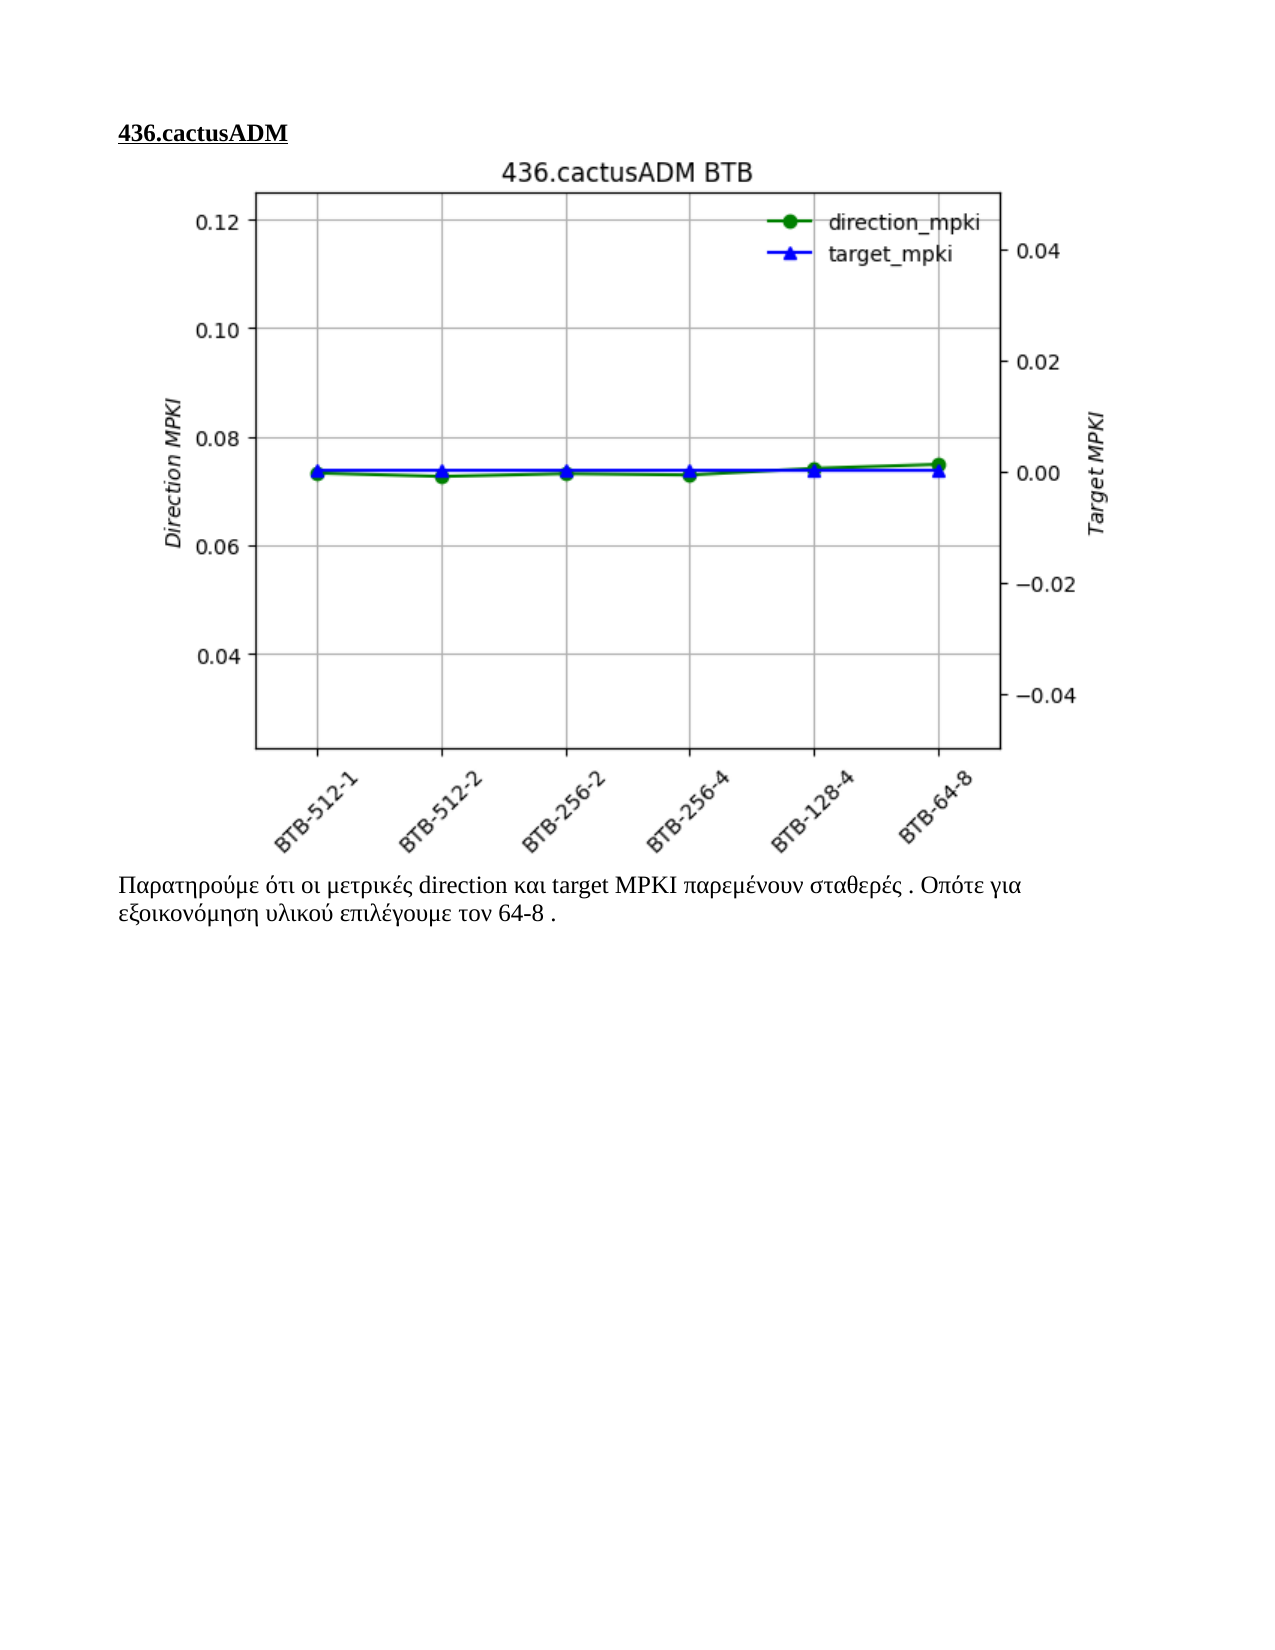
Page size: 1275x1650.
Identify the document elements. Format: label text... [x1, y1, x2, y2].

picture [149, 146, 1126, 870]
text Παρατηρούμε ότι οι μετρικές direction και target MPKI παρεμένουν σταθερές . Οπότε για εξοικονόμηση υλικού επιλέγουμε τον 64-8 . [118, 147, 1157, 927]
text 436.cactusADM [118, 118, 1157, 147]
